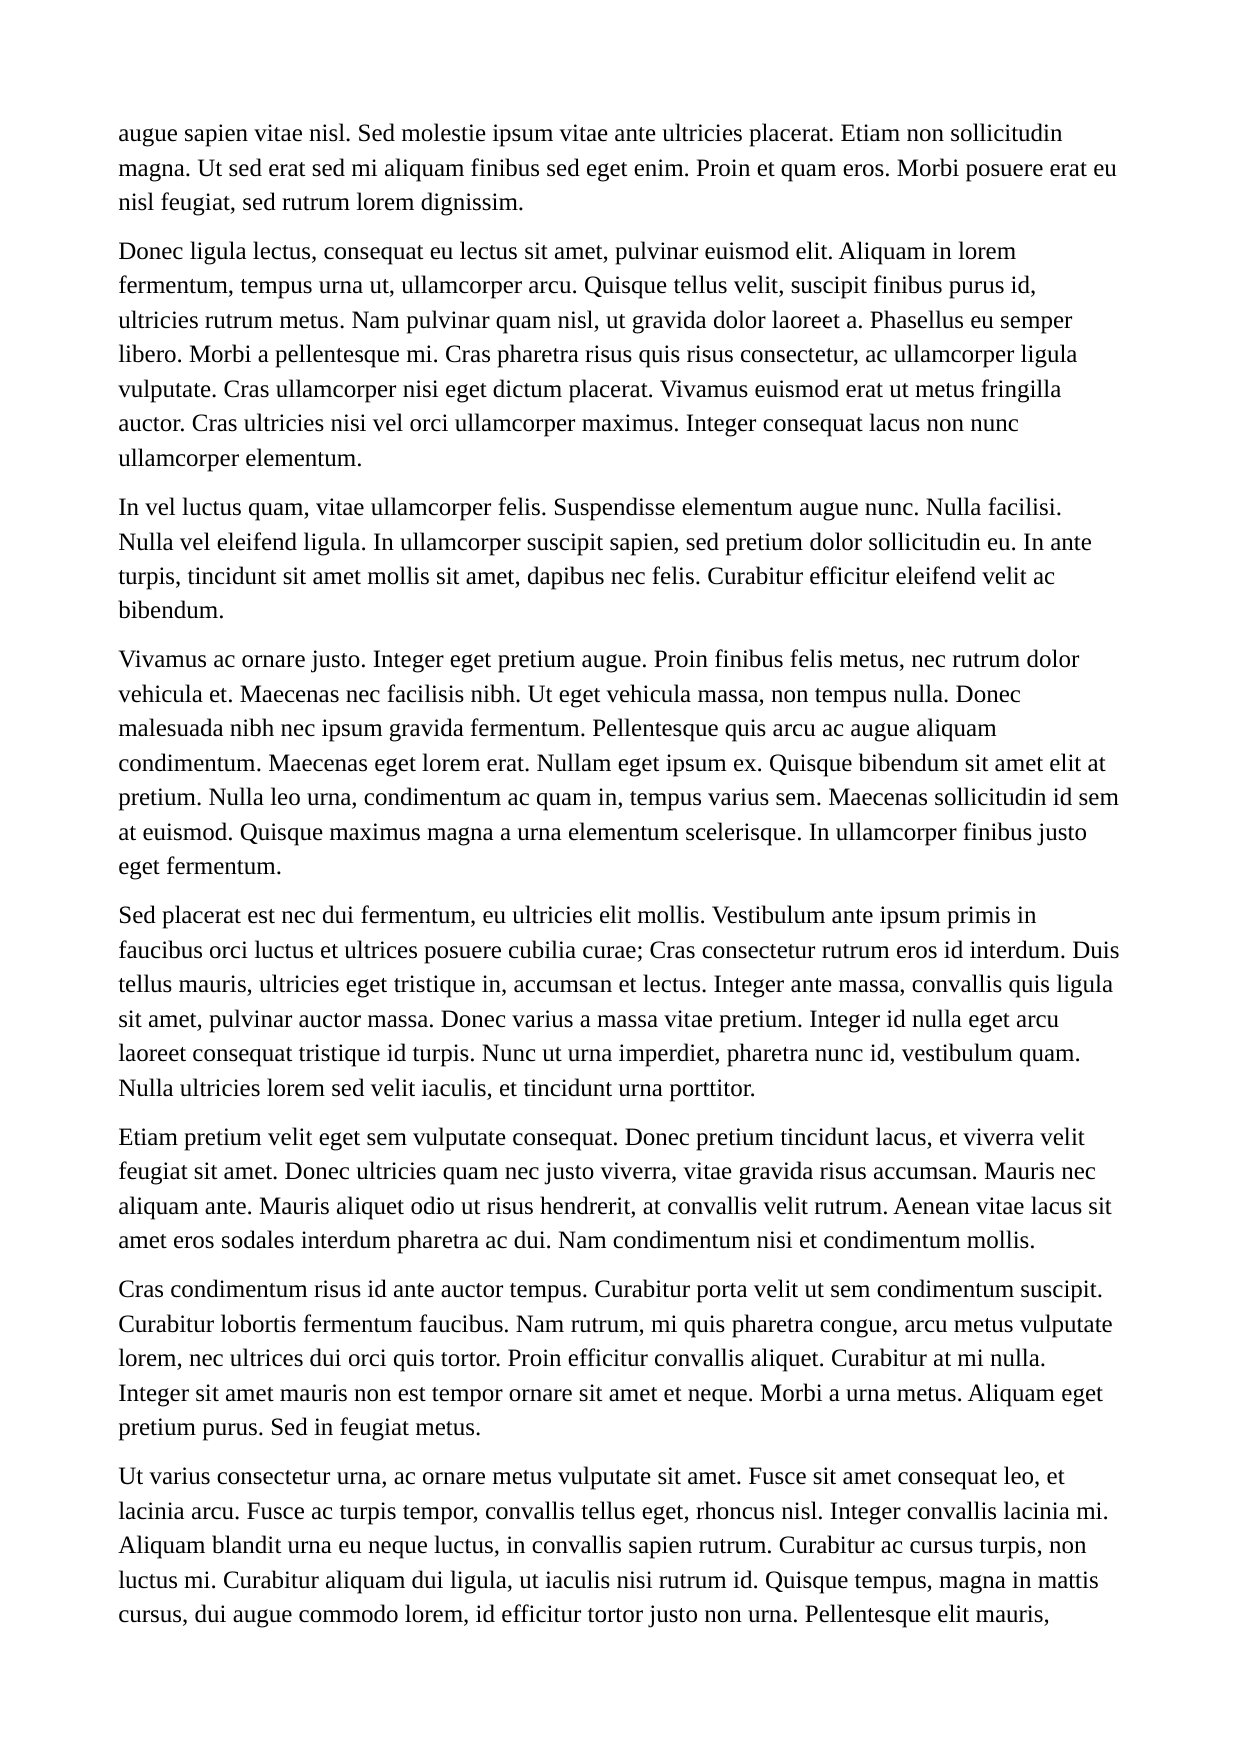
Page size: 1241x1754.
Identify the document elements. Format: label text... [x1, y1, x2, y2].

text Cras condimentum risus id ante auctor tempus. Curabitur porta velit ut sem condimentum suscipit. Curabitur lobortis fermentum faucibus. Nam rutrum, mi quis pharetra congue, arcu metus vulputate lorem, nec ultrices dui orci quis tortor. Proin efficitur convallis aliquet. Curabitur at mi nulla. Integer sit amet mauris non est tempor ornare sit amet et neque. Morbi a urna metus. Aliquam eget pretium purus. Sed in feugiat metus. [118, 1274, 1122, 1441]
text augue sapien vitae nisl. Sed molestie ipsum vitae ante ultricies placerat. Etiam non sollicitudin magna. Ut sed erat sed mi aliquam finibus sed eget enim. Proin et quam eros. Morbi posuere erat eu nisl feugiat, sed rutrum lorem dignissim. [118, 118, 1122, 216]
text Donec ligula lectus, consequat eu lectus sit amet, pulvinar euismod elit. Aliquam in lorem fermentum, tempus urna ut, ullamcorper arcu. Quisque tellus velit, suscipit finibus purus id, ultricies rutrum metus. Nam pulvinar quam nisl, ut gravida dolor laoreet a. Phasellus eu semper libero. Morbi a pellentesque mi. Cras pharetra risus quis risus consectetur, ac ullamcorper ligula vulputate. Cras ullamcorper nisi eget dictum placerat. Vivamus euismod erat ut metus fringilla auctor. Cras ultricies nisi vel orci ullamcorper maximus. Integer consequat lacus non nunc ullamcorper elementum. [118, 236, 1122, 472]
text Etiam pretium velit eget sem vulputate consequat. Donec pretium tincidunt lacus, et viverra velit feugiat sit amet. Donec ultricies quam nec justo viverra, vitae gravida risus accumsan. Mauris nec aliquam ante. Mauris aliquet odio ut risus hendrerit, at convallis velit rutrum. Aenean vitae lacus sit amet eros sodales interdum pharetra ac dui. Nam condimentum nisi et condimentum mollis. [118, 1122, 1122, 1254]
text Sed placerat est nec dui fermentum, eu ultricies elit mollis. Vestibulum ante ipsum primis in faucibus orci luctus et ultrices posuere cubilia curae; Cras consectetur rutrum eros id interdum. Duis tellus mauris, ultricies eget tristique in, accumsan et lectus. Integer ante massa, convallis quis ligula sit amet, pulvinar auctor massa. Donec varius a massa vitae pretium. Integer id nulla eget arcu laoreet consequat tristique id turpis. Nunc ut urna imperdiet, pharetra nunc id, vestibulum quam. Nulla ultricies lorem sed velit iaculis, et tincidunt urna porttitor. [118, 901, 1122, 1102]
text Ut varius consectetur urna, ac ornare metus vulputate sit amet. Fusce sit amet consequat leo, et lacinia arcu. Fusce ac turpis tempor, convallis tellus eget, rhoncus nisl. Integer convallis lacinia mi. Aliquam blandit urna eu neque luctus, in convallis sapien rutrum. Curabitur ac cursus turpis, non luctus mi. Curabitur aliquam dui ligula, ut iaculis nisi rutrum id. Quisque tempus, magna in mattis cursus, dui augue commodo lorem, id efficitur tortor justo non urna. Pellentesque elit mauris, [118, 1461, 1122, 1628]
text In vel luctus quam, vitae ullamcorper felis. Suspendisse elementum augue nunc. Nulla facilisi. Nulla vel eleifend ligula. In ullamcorper suscipit sapien, sed pretium dolor sollicitudin eu. In ante turpis, tincidunt sit amet mollis sit amet, dapibus nec felis. Curabitur efficitur eleifend velit ac bibendum. [118, 492, 1122, 624]
text Vivamus ac ornare justo. Integer eget pretium augue. Proin finibus felis metus, nec rutrum dolor vehicula et. Maecenas nec facilisis nibh. Ut eget vehicula massa, non tempus nulla. Donec malesuada nibh nec ipsum gravida fermentum. Pellentesque quis arcu ac augue aliquam condimentum. Maecenas eget lorem erat. Nullam eget ipsum ex. Quisque bibendum sit amet elit at pretium. Nulla leo urna, condimentum ac quam in, tempus varius sem. Maecenas sollicitudin id sem at euismod. Quisque maximus magna a urna elementum scelerisque. In ullamcorper finibus justo eget fermentum. [118, 644, 1122, 880]
